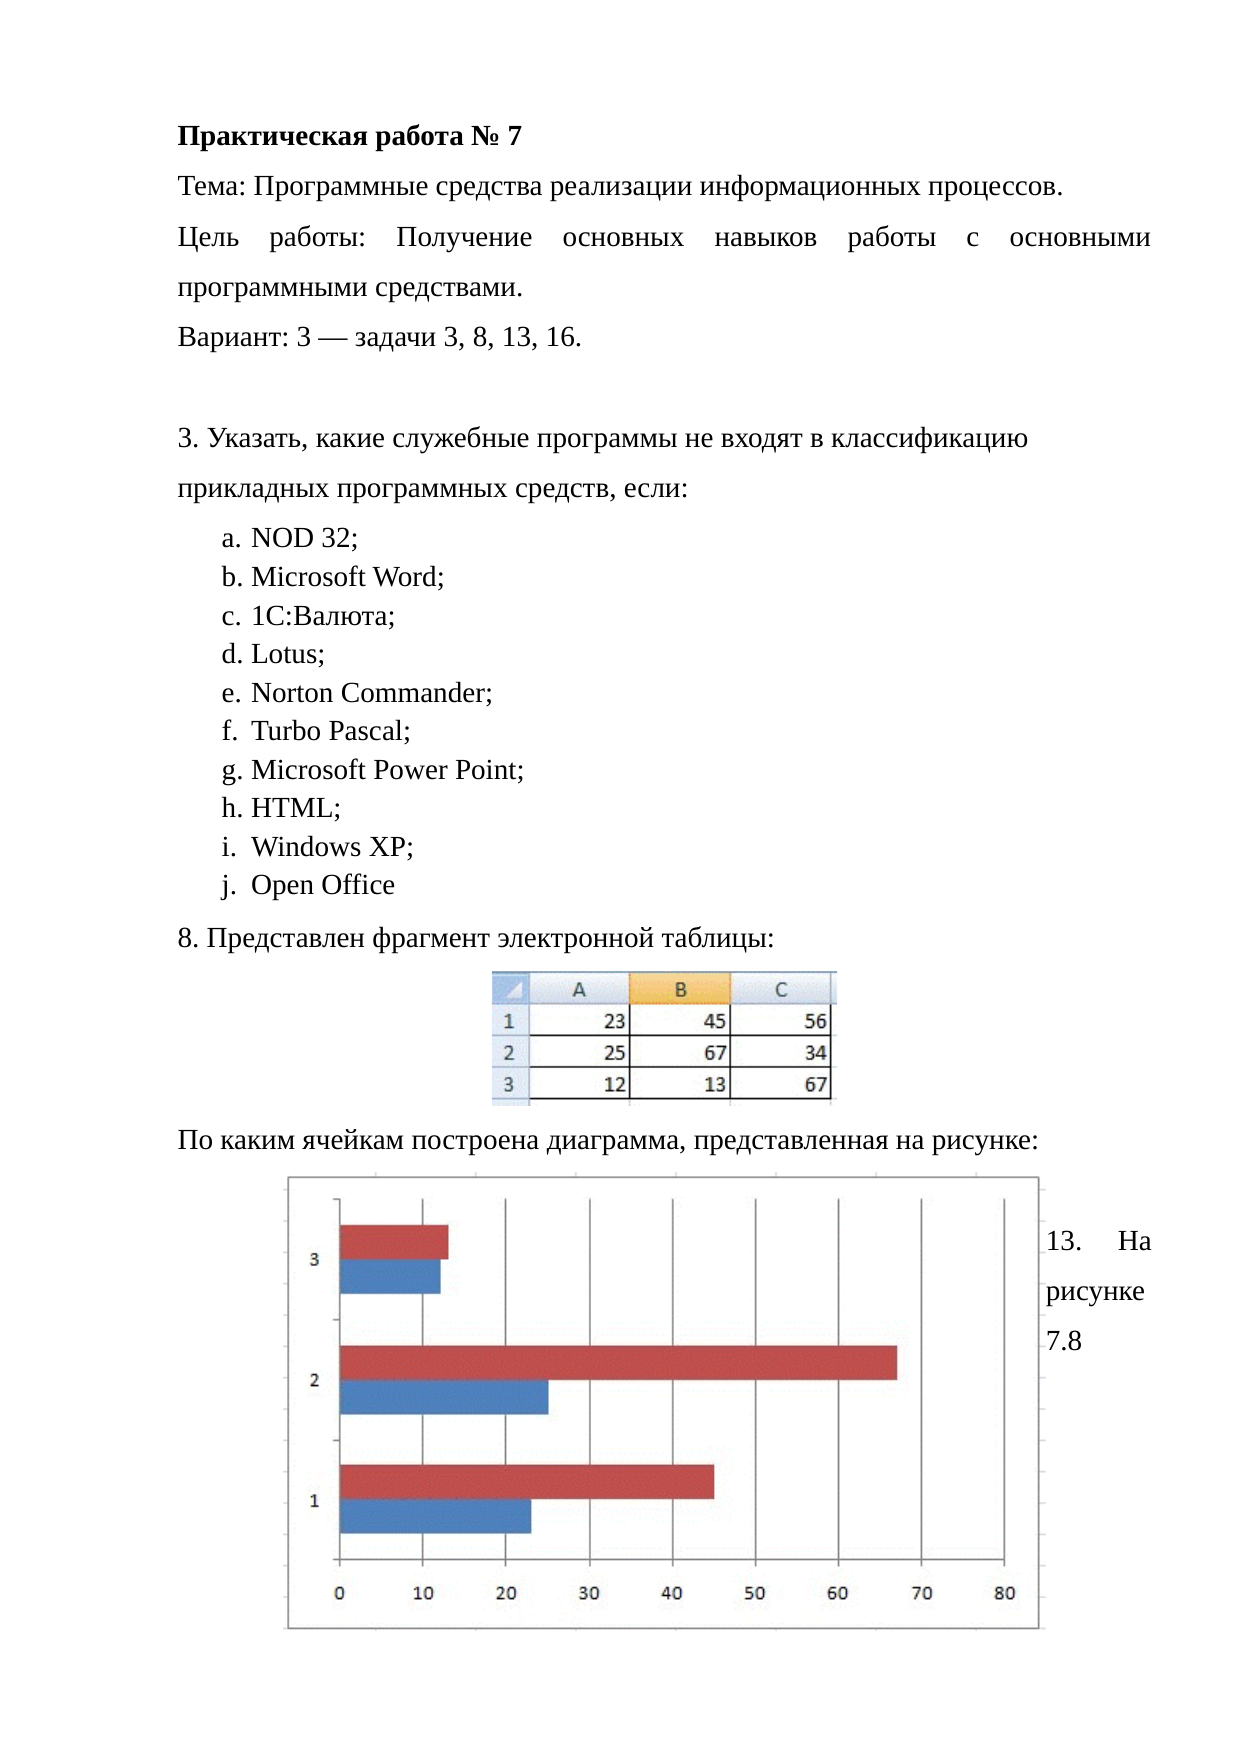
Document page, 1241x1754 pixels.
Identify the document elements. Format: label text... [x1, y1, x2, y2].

text 8. Представлен фрагмент электронной таблицы: [177, 921, 1152, 954]
list NOD 32; [221, 521, 1152, 554]
text 13. На рисунке 7.8 [1046, 1223, 1152, 1357]
list Turbo Pascal; [221, 713, 1152, 747]
text Тема: Программные средства реализации информационных процессов. [177, 168, 1152, 202]
picture [491, 971, 838, 1106]
text 3. Указать, какие служебные программы не входят в классификацию прикладных программных средств, если: [177, 420, 1152, 504]
text Практическая работа № 7 [177, 118, 1152, 152]
text По каким ячейкам построена диаграмма, представленная на рисунке: [177, 971, 1152, 1156]
list Windows XP; [221, 829, 1152, 862]
text [177, 1223, 283, 1357]
list Norton Commander; [221, 675, 1152, 708]
text Цель работы: Получение основных навыков работы с основными программными средствами. [177, 219, 1152, 303]
list Microsoft Word; [221, 559, 1152, 593]
text Вариант: 3 — задачи 3, 8, 13, 16. [177, 319, 1152, 353]
list Lotus; [221, 636, 1152, 670]
list Open Office [221, 867, 1152, 901]
list 1C:Валюта; [221, 598, 1152, 631]
picture [283, 1172, 1046, 1631]
list Microsoft Power Point; [221, 752, 1152, 785]
list HTML; [221, 790, 1152, 824]
